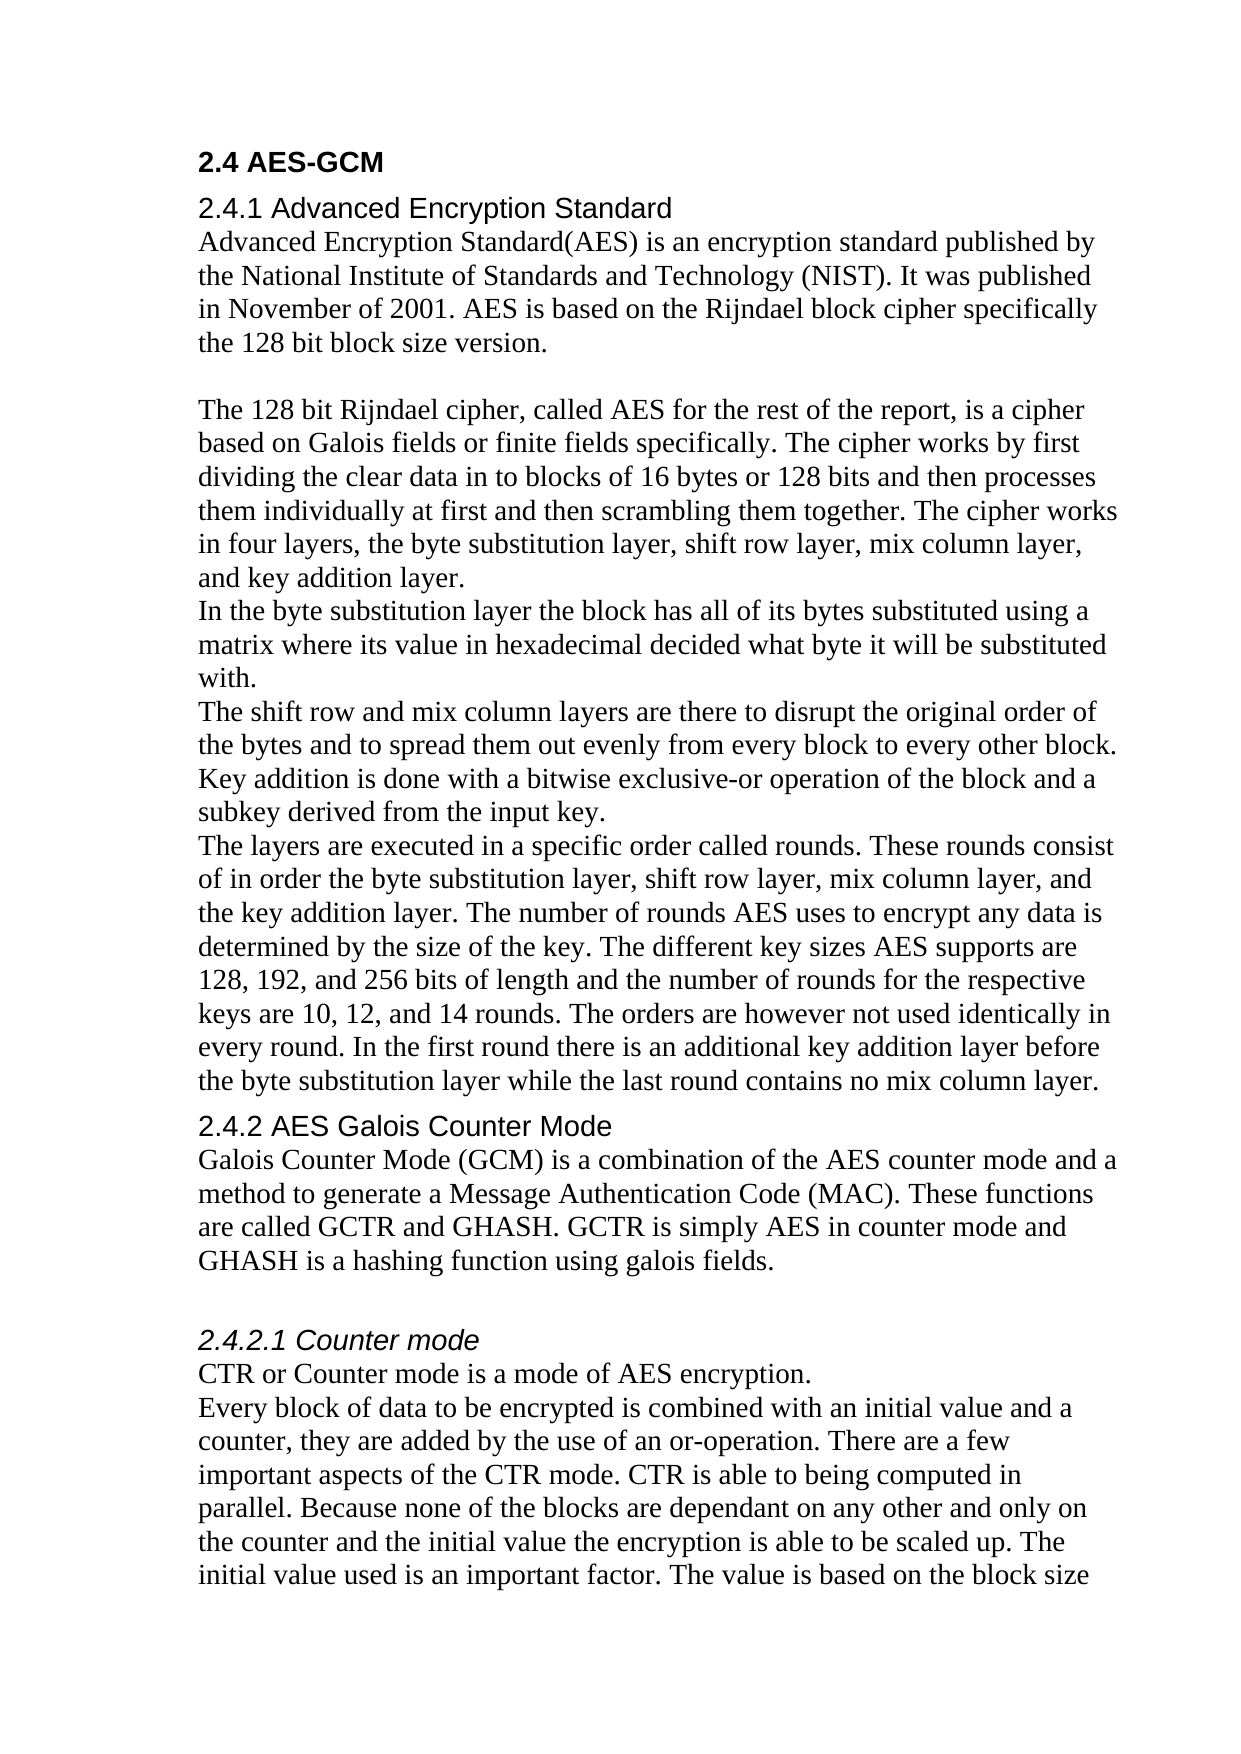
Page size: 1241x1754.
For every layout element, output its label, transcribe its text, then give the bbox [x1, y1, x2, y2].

text The layers are executed in a specific order called rounds. These rounds consist of in order the byte substitution layer, shift row layer, mix column layer, and the key addition layer. The number of rounds AES uses to encrypt any data is determined by the size of the key. The different key sizes AES supports are 128, 192, and 256 bits of length and the number of rounds for the respective keys are 10, 12, and 14 rounds. The orders are however not used identically in every round. In the first round there is an additional key addition layer before the byte substitution layer while the last round contains no mix column layer. [198, 828, 1119, 1096]
text Galois Counter Mode (GCM) is a combination of the AES counter mode and a method to generate a Message Authentication Code (MAC). These functions are called GCTR and GHASH. GCTR is simply AES in counter mode and GHASH is a hashing function using galois fields. [198, 1142, 1119, 1277]
text Key addition is done with a bitwise exclusive-or operation of the block and a subkey derived from the input key. [198, 761, 1119, 828]
subtitle Advanced Encryption Standard [198, 191, 1119, 224]
text The shift row and mix column layers are there to disrupt the original order of the bytes and to spread them out evenly from every block to every other block. [198, 694, 1119, 761]
subtitle Counter mode [198, 1323, 1119, 1356]
text Advanced Encryption Standard(AES) is an encryption standard published by the National Institute of Standards and Technology (NIST). It was published in November of 2001. AES is based on the Rijndael block cipher specifically the 128 bit block size version. [198, 224, 1119, 358]
subtitle AES Galois Counter Mode [198, 1109, 1119, 1142]
text CTR or Counter mode is a mode of AES encryption. [198, 1356, 1119, 1390]
text In the byte substitution layer the block has all of its bytes substituted using a matrix where its value in hexadecimal decided what byte it will be substituted with. [198, 593, 1119, 694]
text The 128 bit Rijndael cipher, called AES for the rest of the report, is a cipher based on Galois fields or finite fields specifically. The cipher works by first dividing the clear data in to blocks of 16 bytes or 128 bits and then processes them individually at first and then scrambling them together. The cipher works in four layers, the byte substitution layer, shift row layer, mix column layer, and key addition layer. [198, 392, 1119, 593]
subtitle AES-GCM [198, 145, 1119, 178]
text Every block of data to be encrypted is combined with an initial value and a counter, they are added by the use of an or-operation. There are a few important aspects of the CTR mode. CTR is able to being computed in parallel. Because none of the blocks are dependant on any other and only on the counter and the initial value the encryption is able to be scaled up. The initial value used is an important factor. The value is based on the block size [198, 1390, 1119, 1591]
